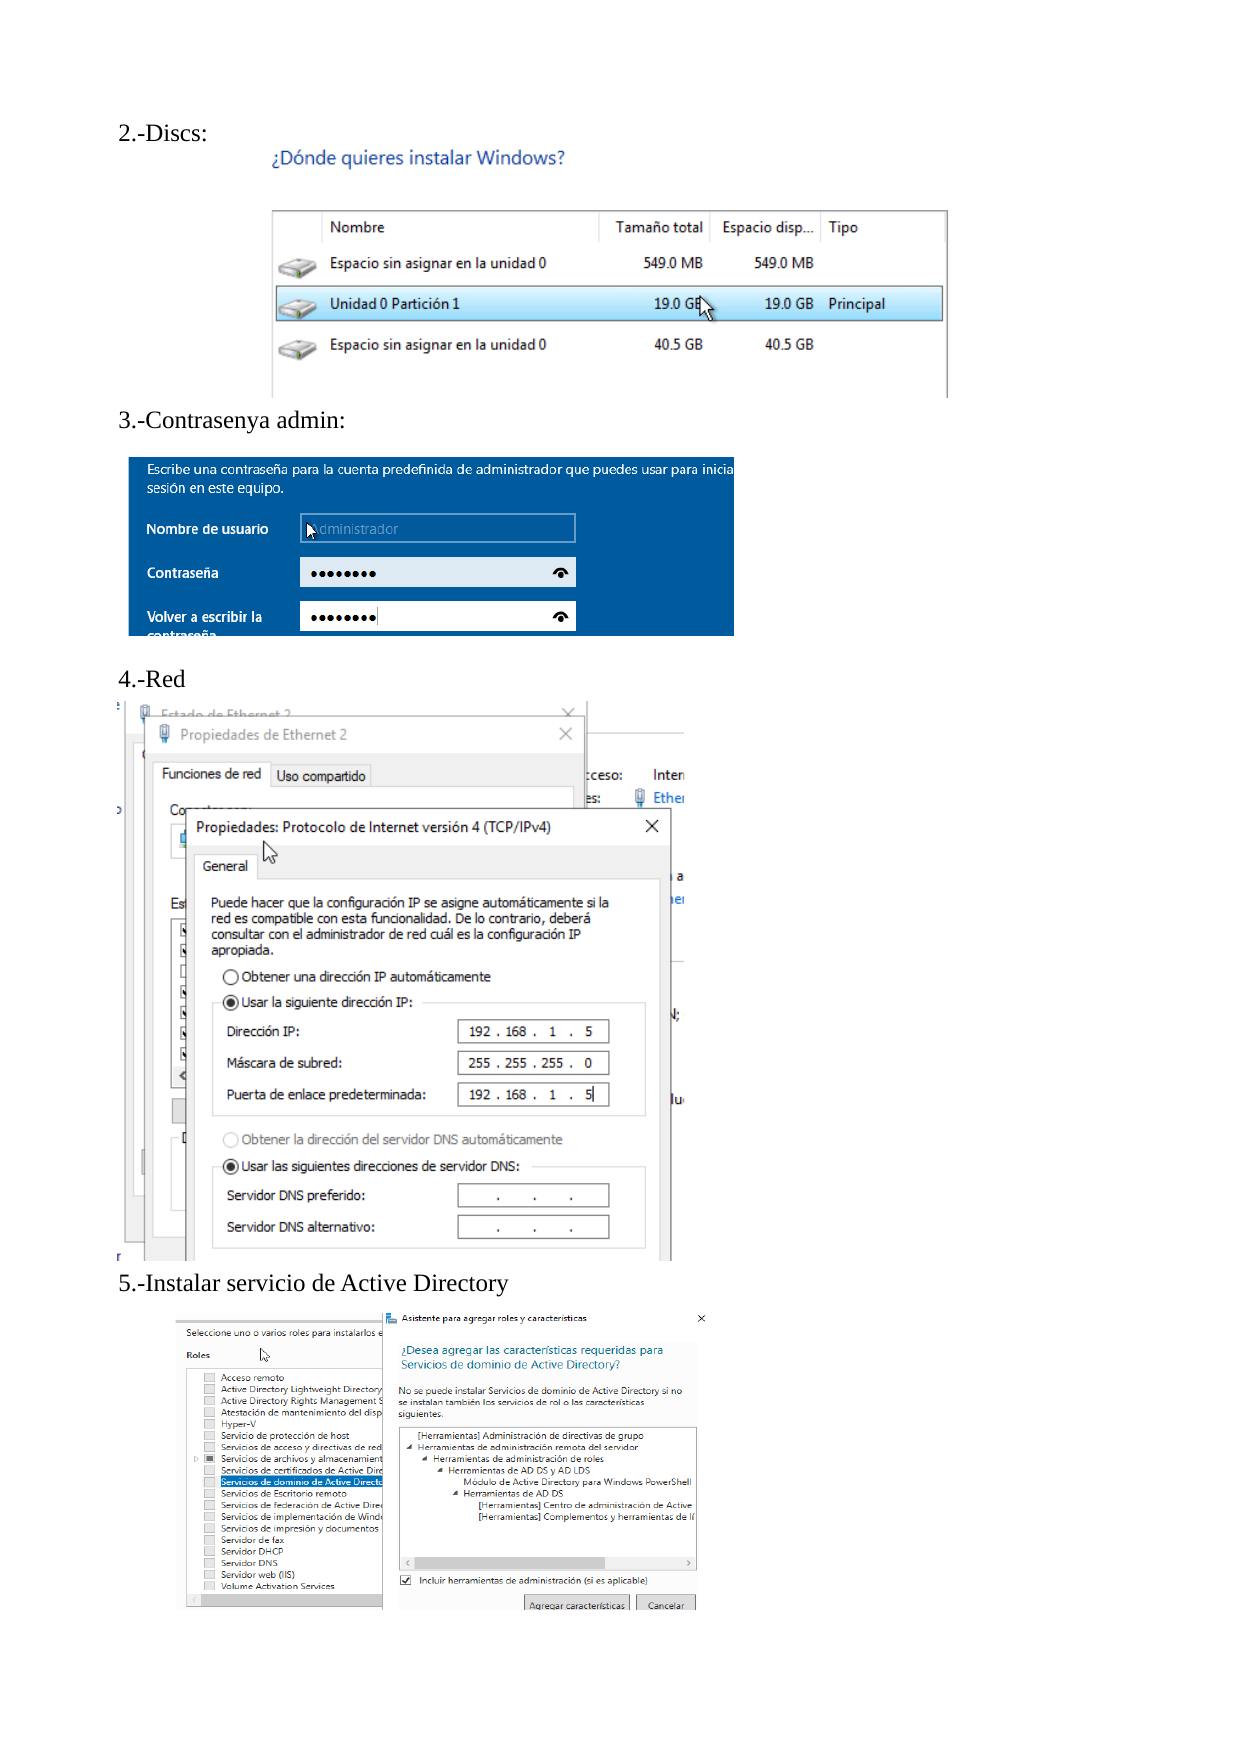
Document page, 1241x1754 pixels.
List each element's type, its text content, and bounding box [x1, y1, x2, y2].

text 4.-Red [118, 664, 1122, 693]
text 3.-Contrasenya admin: [118, 406, 1122, 434]
text 2.-Discs: [118, 118, 1122, 147]
text 5.-Instalar servicio de Active Directory [118, 1268, 1122, 1297]
